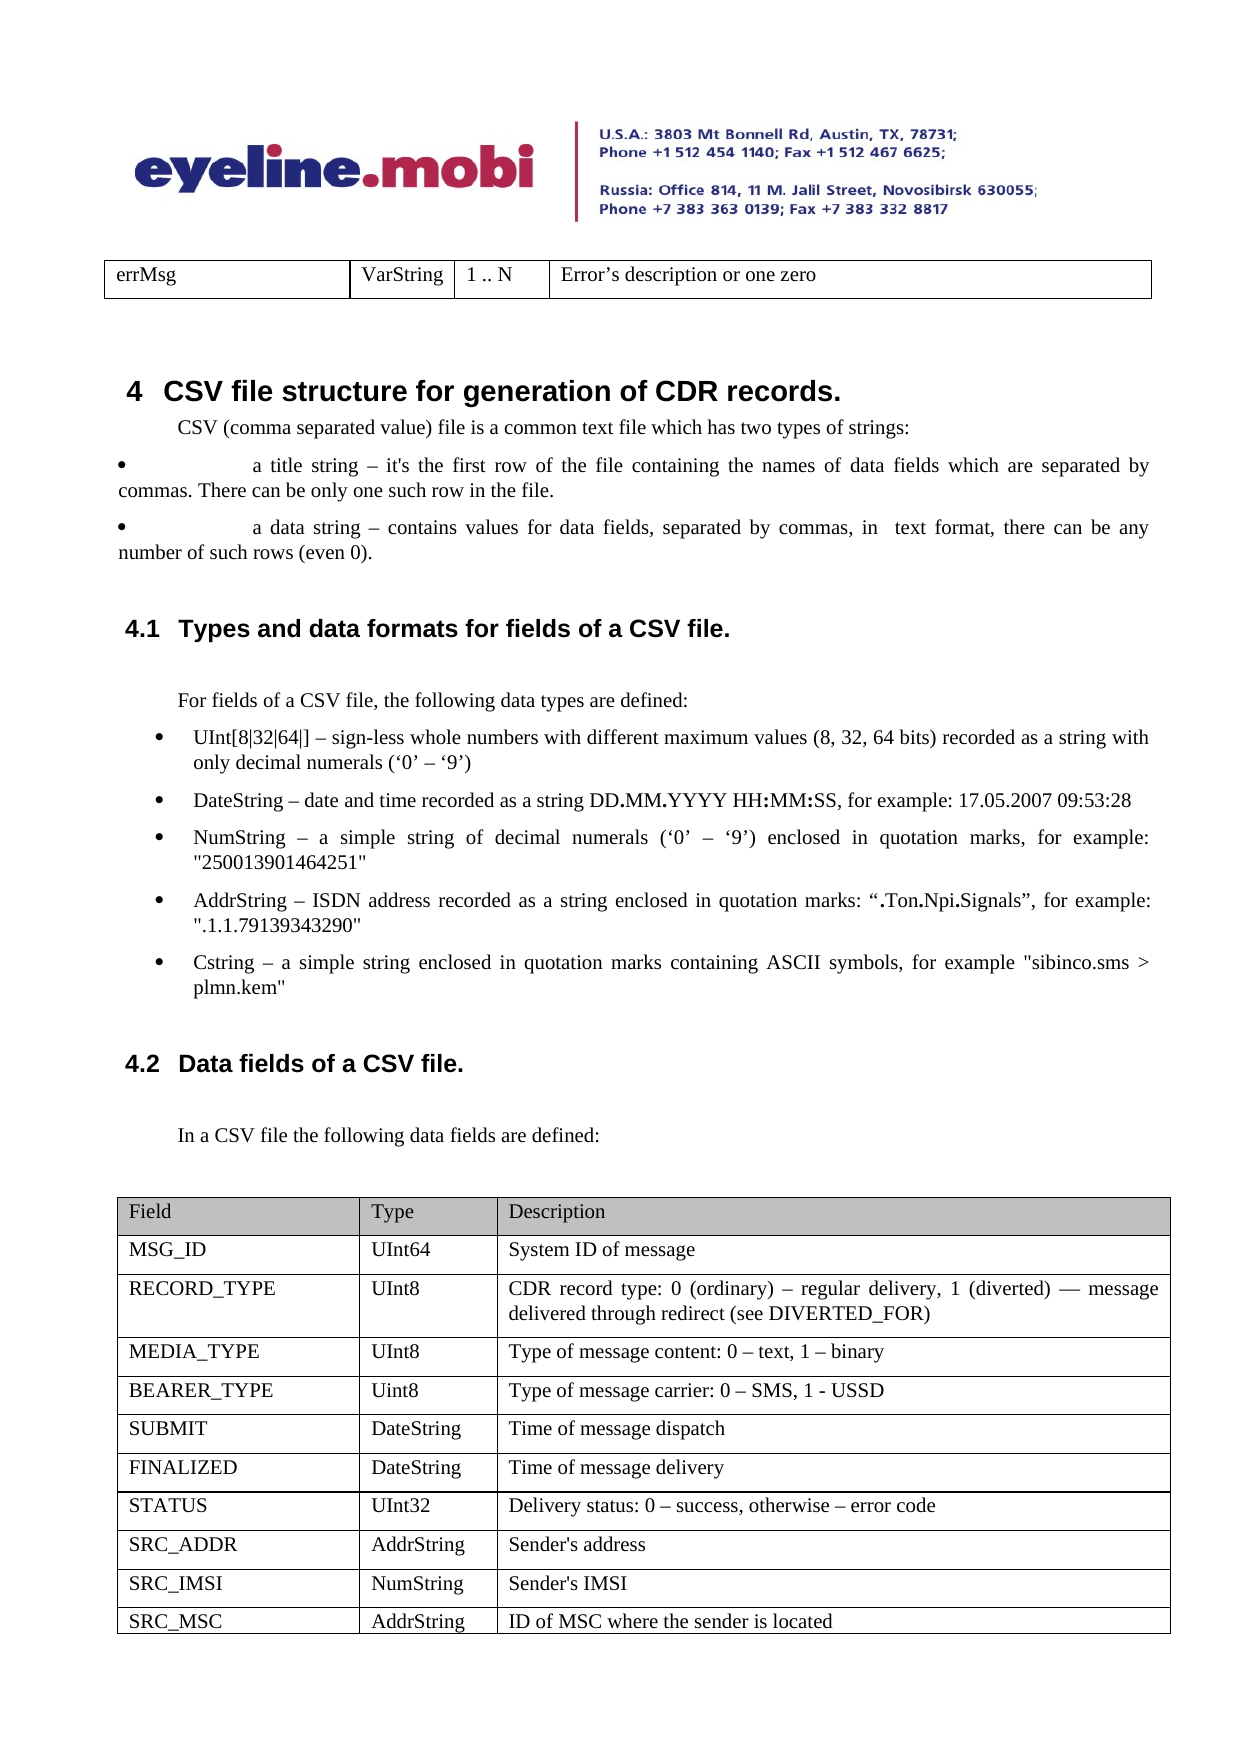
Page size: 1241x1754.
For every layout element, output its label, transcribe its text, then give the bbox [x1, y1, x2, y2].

table_cell ID of MSC where the sender is located [498, 1608, 1170, 1633]
table_cell RECORD_TYPE [118, 1275, 359, 1337]
list AddrString – ISDN address recorded as a string enclosed in quotation marks: “.Ton.Npi.Signals”, for example: ".1.1.79139343290" [156, 887, 1151, 937]
table_cell SUBMIT [118, 1415, 359, 1453]
table_cell BEARER_TYPE [118, 1377, 359, 1414]
table_cell VarString [351, 261, 454, 298]
table_cell System ID of message [498, 1236, 1170, 1274]
table_cell SRC_ADDR [118, 1531, 359, 1568]
table_cell Time of message delivery [498, 1454, 1170, 1491]
table_cell DateString [360, 1454, 497, 1491]
table_cell MSG_ID [118, 1236, 359, 1274]
table_cell Uint8 [360, 1377, 497, 1414]
table_cell SRC_MSC [118, 1608, 359, 1633]
list a data string – contains values for data fields, separated by commas, in text format, there can be any number of such rows (even 0). [118, 514, 1151, 564]
list a title string – it's the first row of the file containing the names of data fields which are separated by commas. There can be only one such row in the file. [118, 452, 1151, 502]
subtitle Data fields of a CSV file. [118, 1049, 1151, 1078]
table_cell UInt32 [360, 1493, 497, 1530]
table_cell Delivery status: 0 – success, otherwise – error code [498, 1493, 1170, 1530]
text For fields of a CSV file, the following data types are defined: [177, 687, 1151, 712]
table_header Type [360, 1198, 497, 1235]
table_cell Time of message dispatch [498, 1415, 1170, 1453]
table_header Description [498, 1198, 1170, 1235]
table_cell AddrString [360, 1608, 497, 1633]
table_cell Type of message content: 0 – text, 1 – binary [498, 1338, 1170, 1376]
table_cell Sender's address [498, 1531, 1170, 1568]
subtitle Types and data formats for fields of a CSV file. [118, 614, 1151, 643]
subtitle CSV file structure for generation of CDR records. [118, 374, 1151, 408]
table_cell errMsg [105, 261, 349, 298]
table_cell UInt8 [360, 1275, 497, 1337]
list NumString – a simple string of decimal numerals (‘0’ – ‘9’) enclosed in quotation marks, for example: "250013901464251" [156, 824, 1151, 874]
table_cell 1 .. N [455, 261, 549, 298]
table_cell UInt8 [360, 1338, 497, 1376]
table_cell STATUS [118, 1493, 359, 1530]
list UInt[8|32|64|] – sign-less whole numbers with different maximum values (8, 32, 64 bits) recorded as a string with only decimal numerals (‘0’ – ‘9’) [156, 724, 1151, 774]
table_cell MEDIA_TYPE [118, 1338, 359, 1376]
table_cell NumString [360, 1570, 497, 1607]
table_cell DateString [360, 1415, 497, 1453]
table_cell SRC_IMSI [118, 1570, 359, 1607]
table_cell UInt64 [360, 1236, 497, 1274]
table_cell Sender's IMSI [498, 1570, 1170, 1607]
list Cstring – a simple string enclosed in quotation marks containing ASCII symbols, for example "sibinco.sms > plmn.kem" [156, 949, 1151, 999]
text CSV (comma separated value) file is a common text file which has two types of strings: [177, 414, 1151, 439]
picture [134, 121, 1037, 222]
table_cell CDR record type: 0 (ordinary) – regular delivery, 1 (diverted) — message delivered through redirect (see DIVERTED_FOR) [498, 1275, 1170, 1337]
list DateString – date and time recorded as a string DD.MM.YYYY HH:MM:SS, for example: 17.05.2007 09:53:28 [156, 787, 1151, 812]
table_cell FINALIZED [118, 1454, 359, 1491]
table_cell AddrString [360, 1531, 497, 1568]
table_cell Error’s description or one zero [550, 261, 1151, 298]
table_cell Type of message carrier: 0 – SMS, 1 - USSD [498, 1377, 1170, 1414]
table_header Field [118, 1198, 359, 1235]
text In a CSV file the following data fields are defined: [177, 1122, 1151, 1147]
